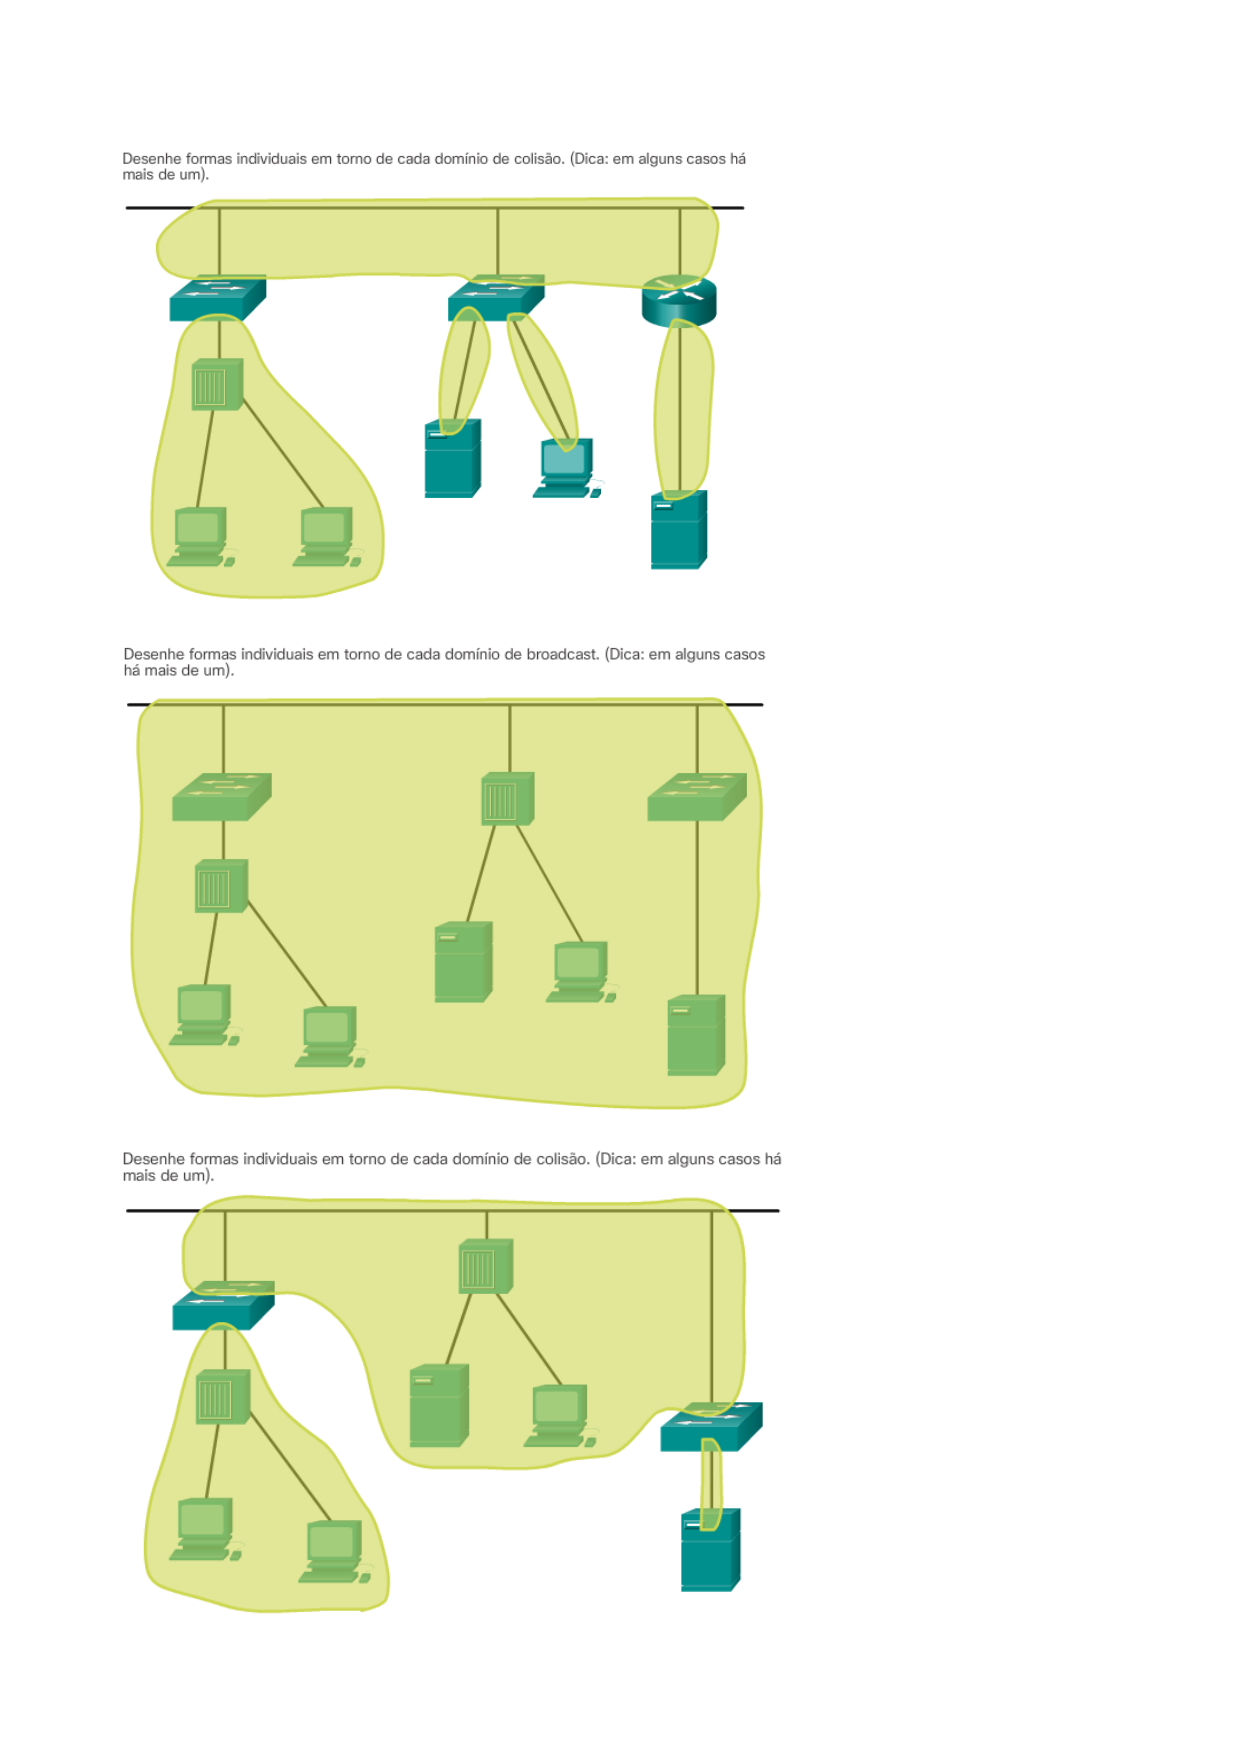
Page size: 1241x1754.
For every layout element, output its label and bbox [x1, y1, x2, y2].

picture [118, 146, 764, 612]
picture [118, 1142, 784, 1625]
picture [118, 640, 778, 1114]
